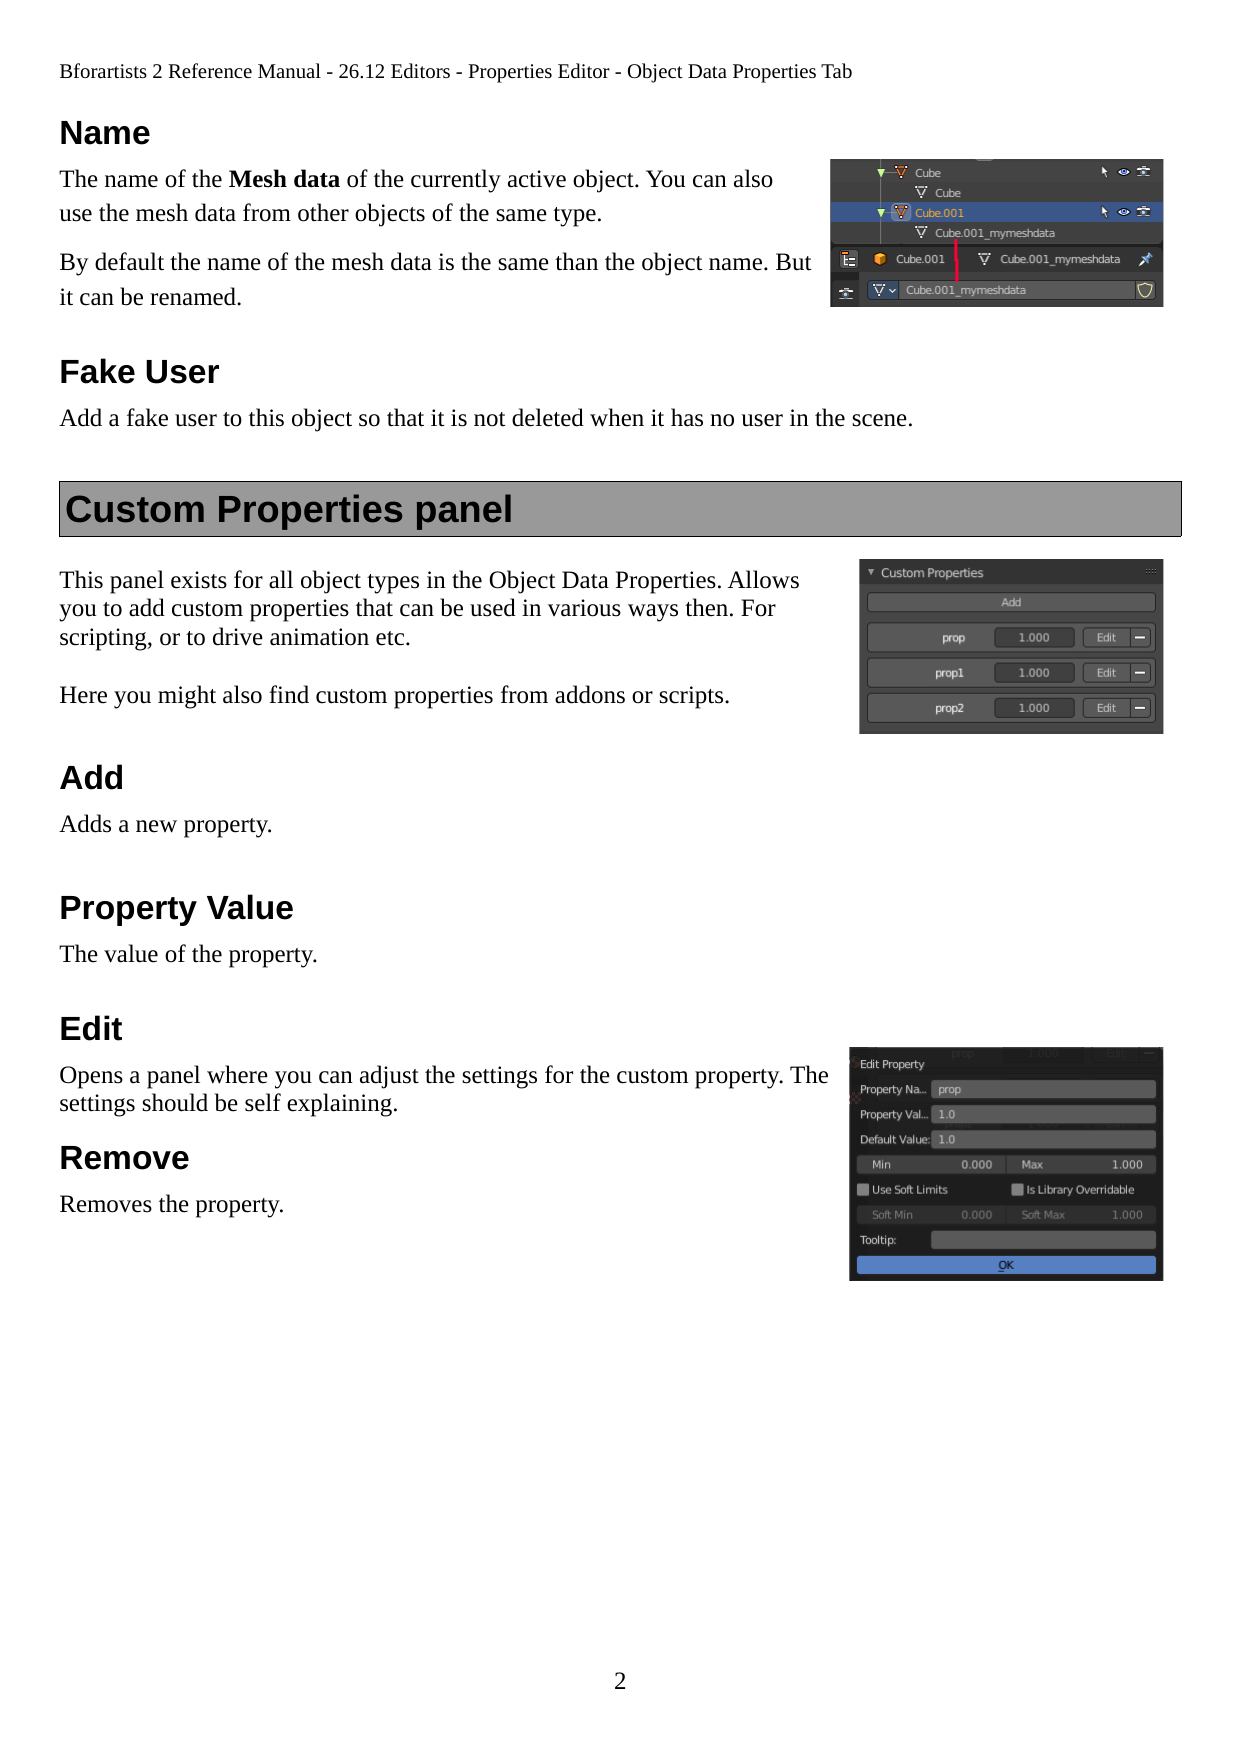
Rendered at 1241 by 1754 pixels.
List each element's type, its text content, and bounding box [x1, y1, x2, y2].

subtitle Name [59, 113, 1181, 151]
picture [859, 559, 1164, 734]
text This panel exists for all object types in the Object Data Properties. Allows you to add custom properties that can be used in various ways then. For scripting, or to drive animation etc. [59, 565, 859, 651]
text Opens a panel where you can adjust the settings for the custom property. The settings should be self explaining. [59, 1060, 849, 1117]
subtitle Fake User [59, 352, 1181, 390]
subtitle Add [59, 758, 1181, 797]
table_header Custom Properties panel [60, 482, 1181, 536]
text Add a fake user to this object so that it is not deleted when it has no user in the scene. [59, 403, 1181, 432]
text By default the name of the mesh data is the same than the object name. But it can be renamed. [59, 247, 1181, 311]
subtitle Remove [59, 1138, 849, 1177]
subtitle Edit [59, 1008, 1181, 1047]
picture [830, 159, 1164, 307]
text The name of the Mesh data of the currently active object. You can also use the mesh data from other objects of the same type. [59, 164, 830, 227]
text [1164, 1189, 1181, 1218]
text The value of the property. [59, 939, 1181, 967]
text Removes the property. [59, 1189, 849, 1218]
subtitle Property Value [59, 887, 1181, 926]
text Here you might also find custom properties from addons or scripts. [59, 680, 859, 708]
subtitle [1164, 1138, 1181, 1177]
picture [849, 1047, 1164, 1281]
text Adds a new property. [59, 809, 1181, 838]
